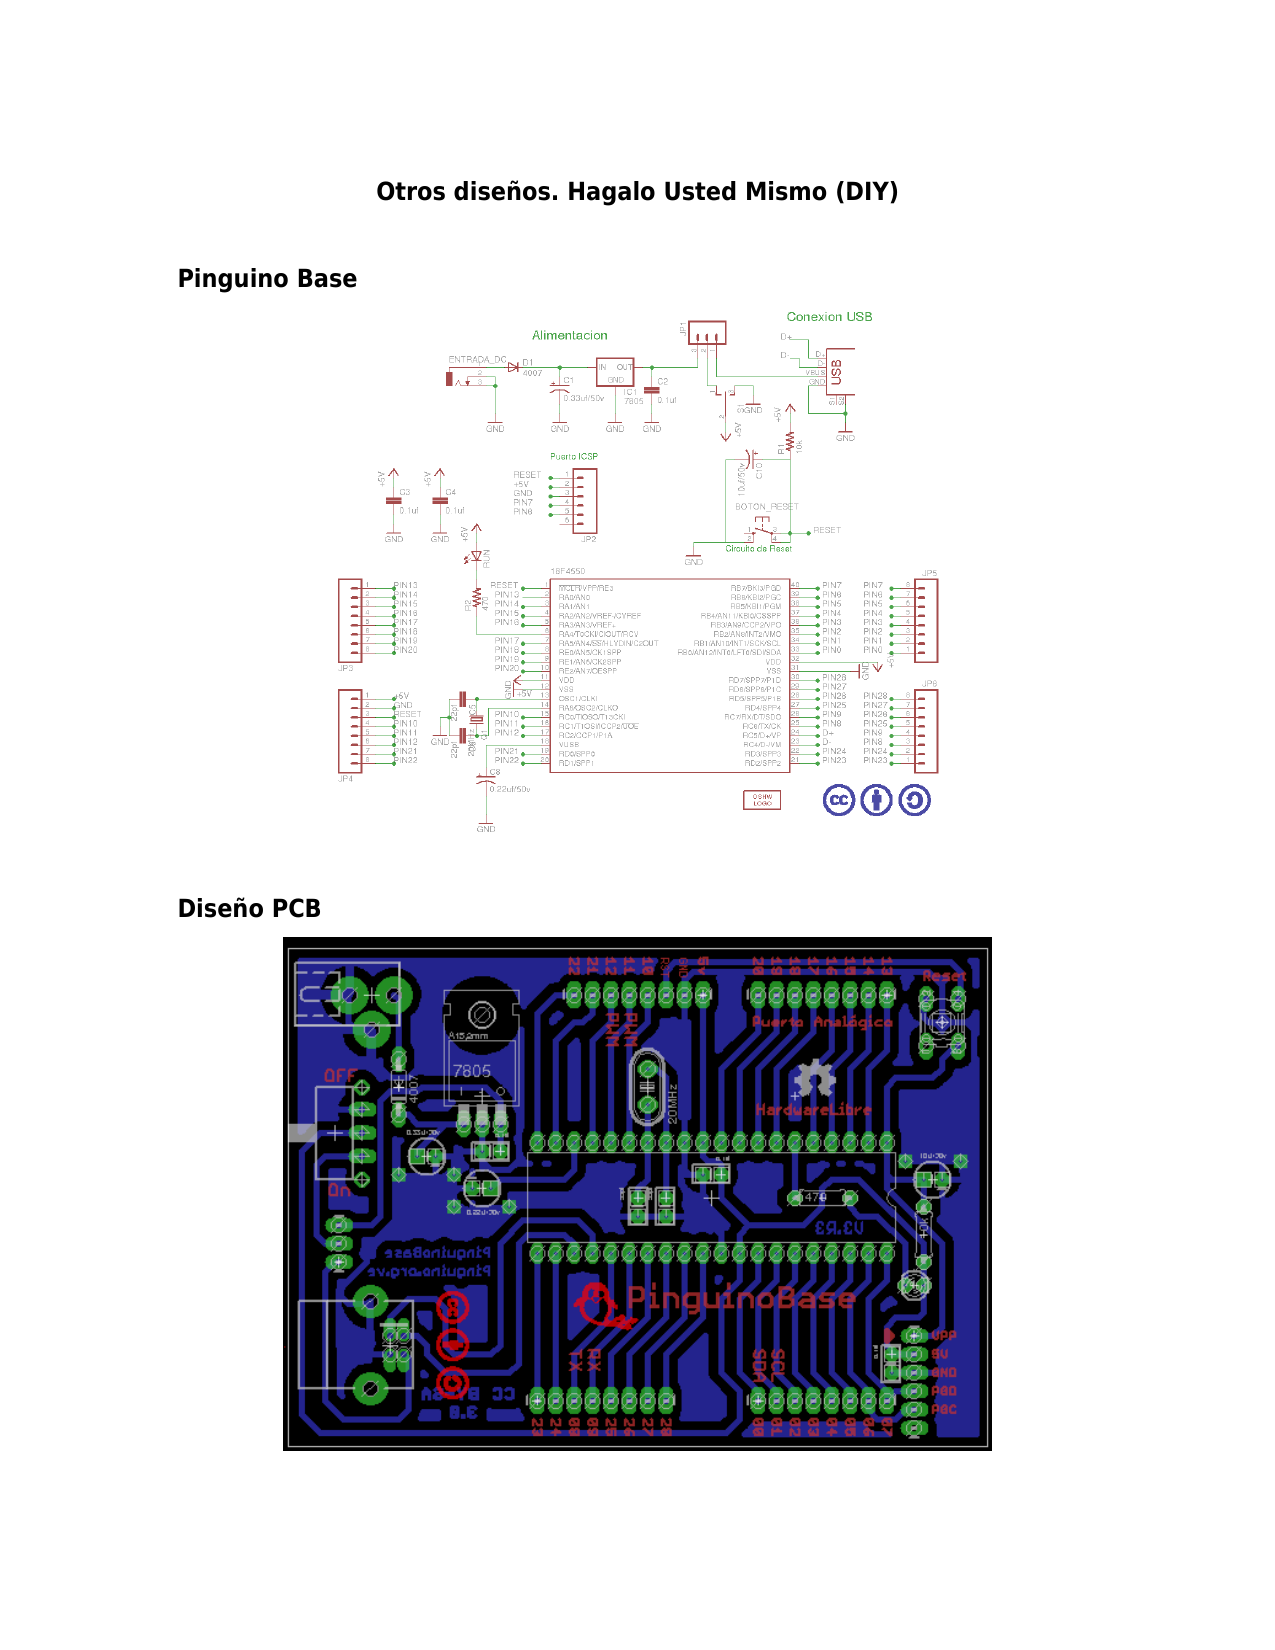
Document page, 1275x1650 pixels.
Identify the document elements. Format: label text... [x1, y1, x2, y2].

picture [283, 937, 992, 1451]
text Otros diseños. Hagalo Usted Mismo (DIY) [177, 177, 1098, 206]
text Pinguino Base [177, 265, 1098, 294]
picture [335, 308, 940, 836]
text Diseño PCB [177, 894, 1098, 923]
